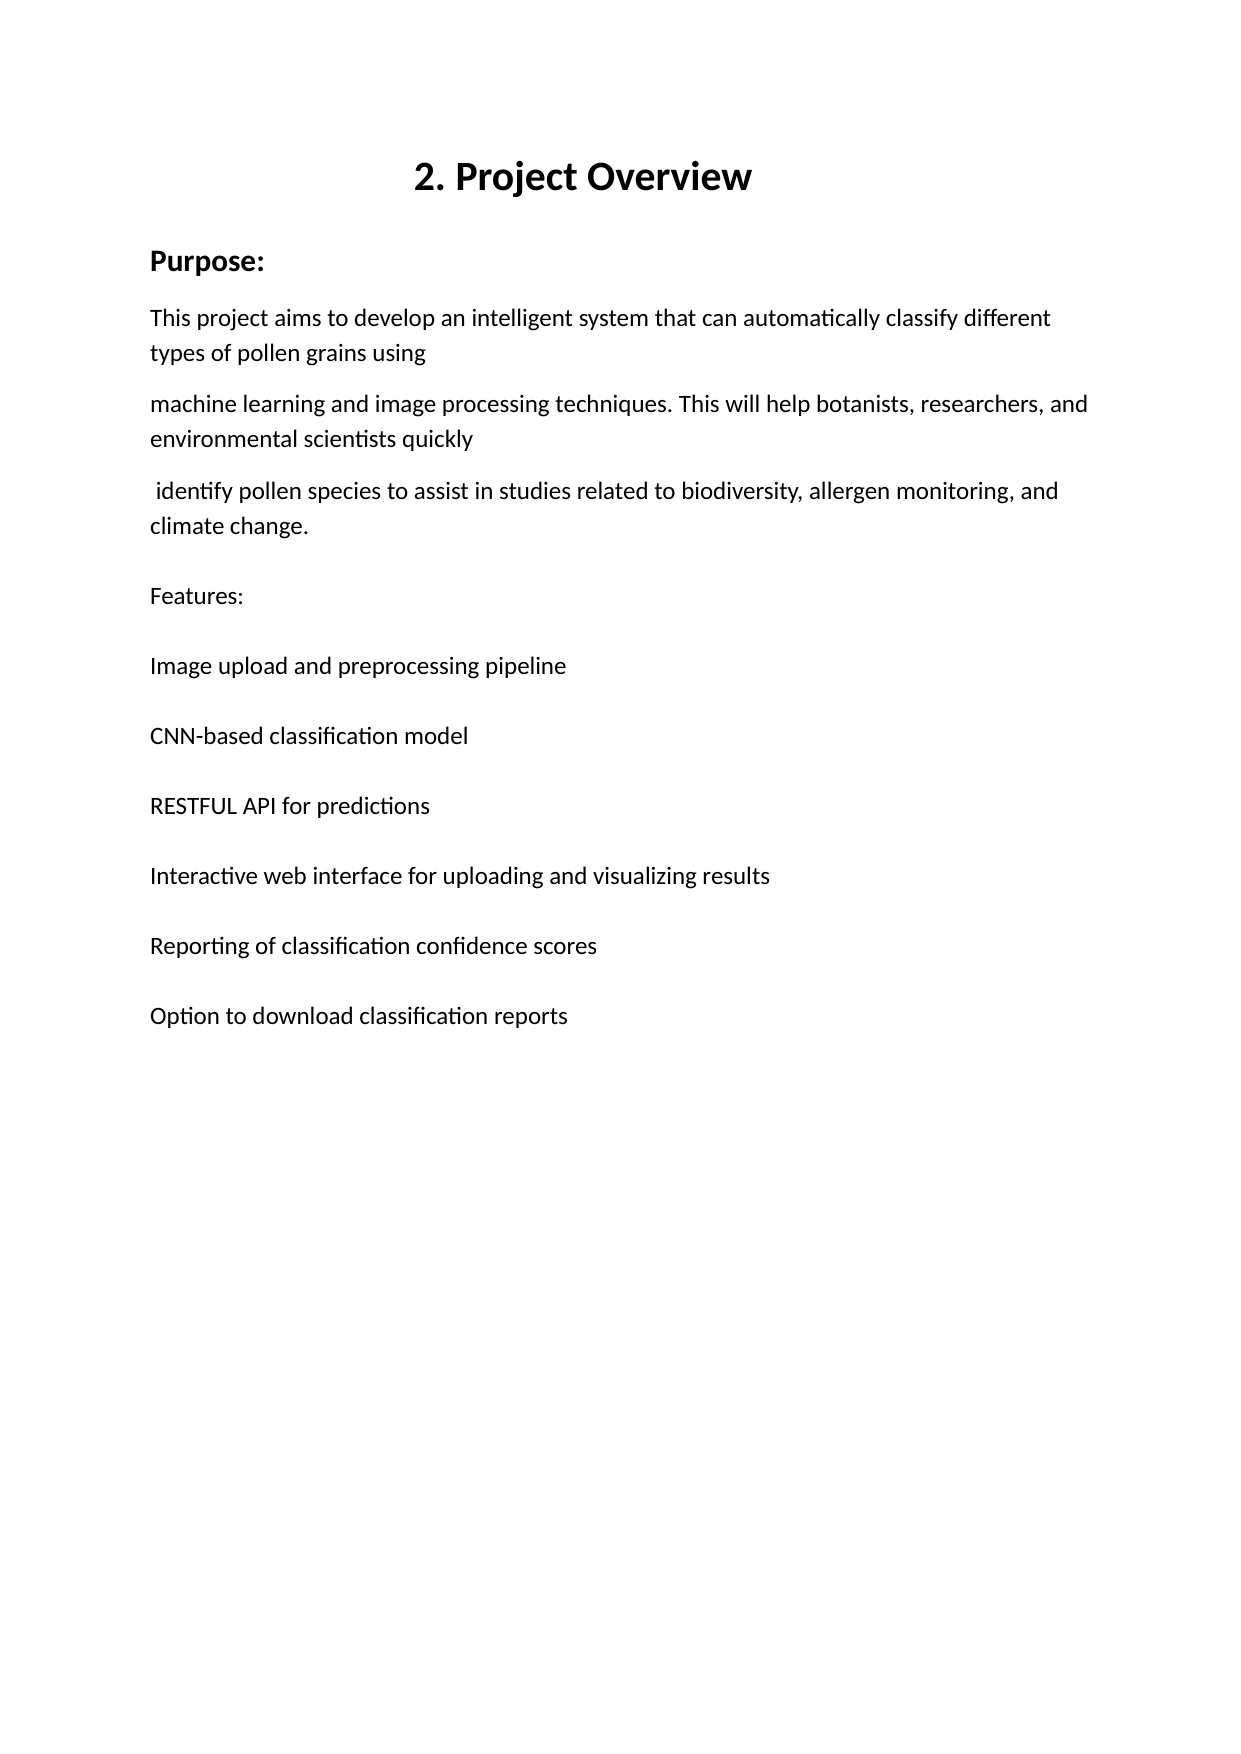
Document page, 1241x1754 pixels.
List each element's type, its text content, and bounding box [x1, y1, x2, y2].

text 2. Project Overview Purpose: [150, 150, 1090, 279]
text identify pollen species to assist in studies related to biodiversity, allergen monitoring, and climate change. Features: Image upload and preprocessing pipeline CNN-based classification model RESTFUL API for predictions Interactive web interface for uploading and visualizing results Reporting of classification confidence scores Option to download classification reports [150, 475, 1090, 1209]
text machine learning and image processing techniques. This will help botanists, researchers, and environmental scientists quickly [150, 388, 1090, 454]
text This project aims to develop an intelligent system that can automatically classify different types of pollen grains using [150, 302, 1090, 367]
